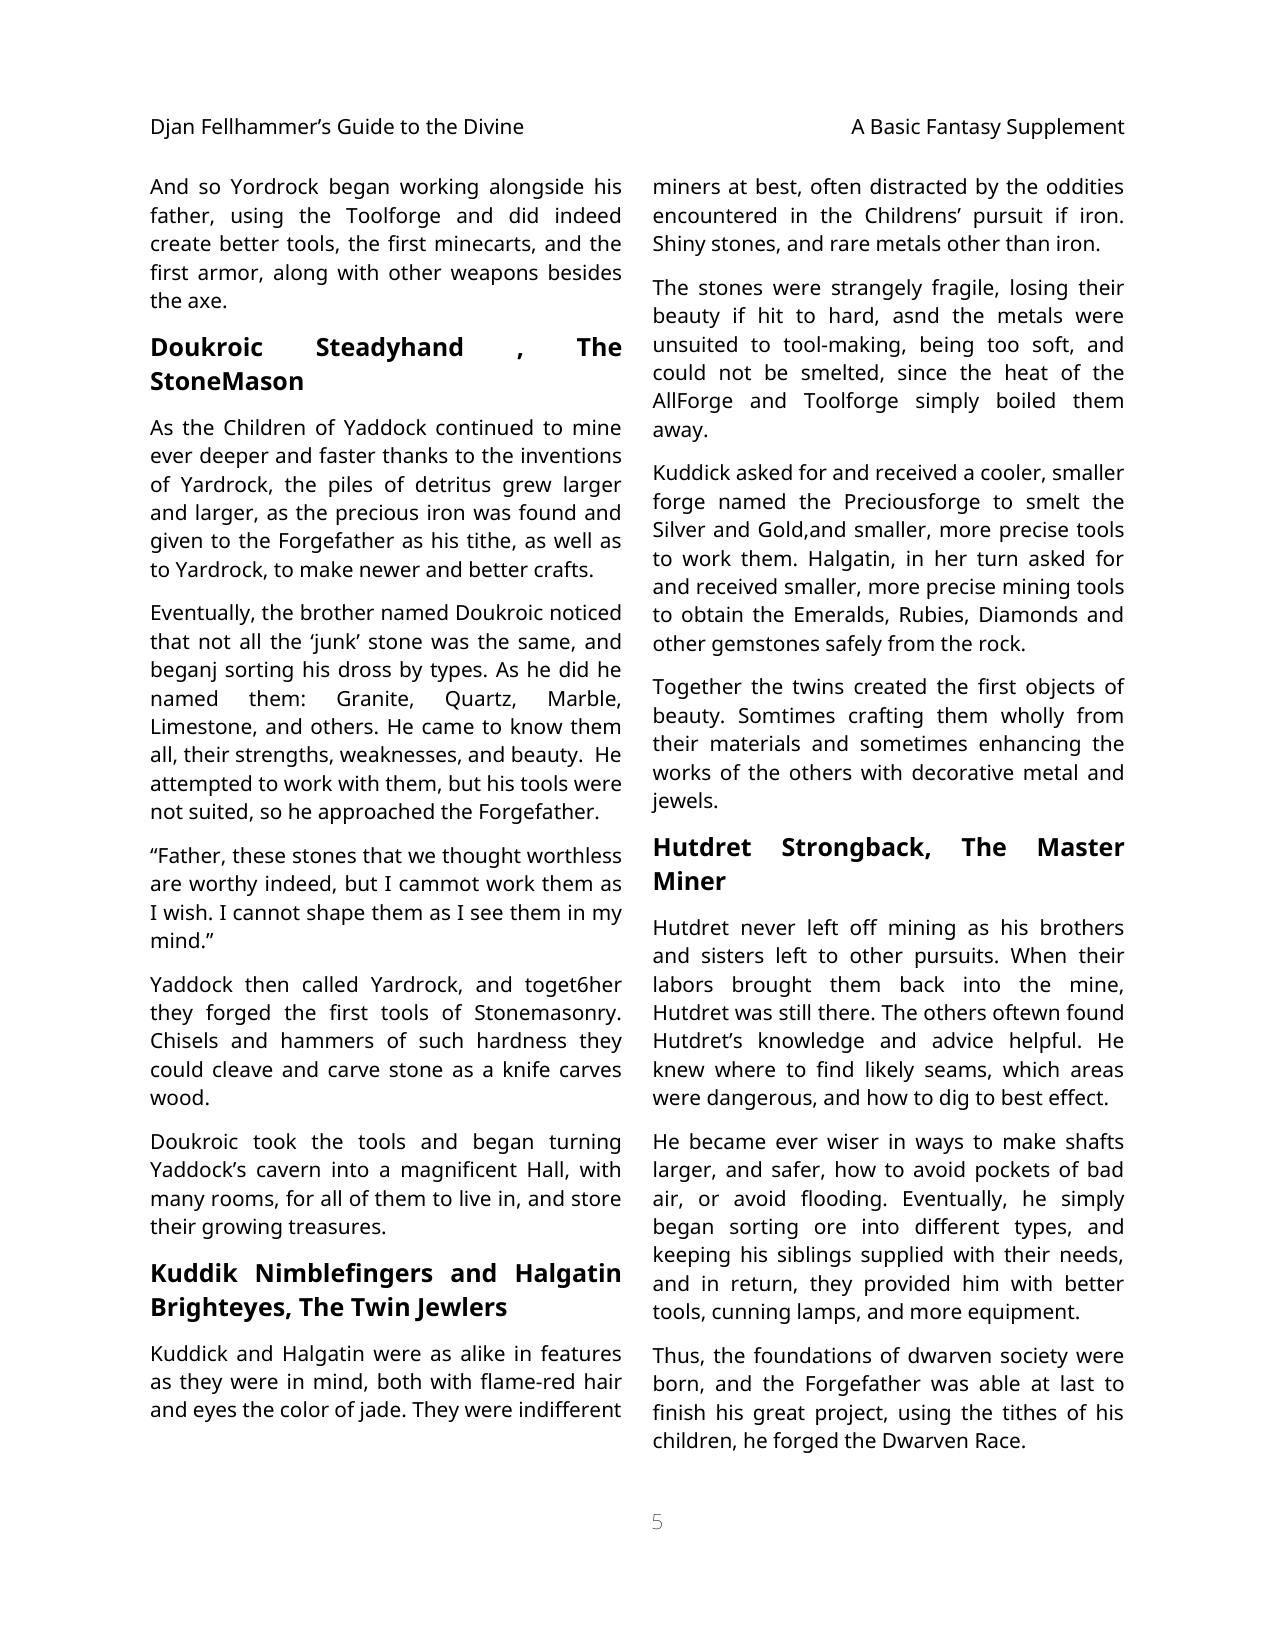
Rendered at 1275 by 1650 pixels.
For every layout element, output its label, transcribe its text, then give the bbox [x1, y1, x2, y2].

text Hutdret never left off mining as his brothers and sisters left to other pursuits. When their labors brought them back into the mine, Hutdret was still there. The others oftewn found Hutdret’s knowledge and advice helpful. He knew where to find likely seams, which areas were dangerous, and how to dig to best effect. [652, 913, 1125, 1112]
text Kuddik Nimblefingers and Halgatin Brighteyes, The Twin Jewlers [150, 1256, 622, 1324]
text Doukroic Steadyhand , The StoneMason [150, 330, 622, 398]
text As the Children of Yaddock continued to mine ever deeper and faster thanks to the inventions of Yardrock, the piles of detritus grew larger and larger, as the precious iron was found and given to the Forgefather as his tithe, as well as to Yardrock, to make newer and better crafts. [150, 413, 622, 583]
text “Father, these stones that we thought worthless are worthy indeed, but I cammot work them as I wish. I cannot shape them as I see them in my mind.” [150, 841, 622, 955]
text The stones were strangely fragile, losing their beauty if hit to hard, asnd the metals were unsuited to tool-making, being too soft, and could not be smelted, since the heat of the AllForge and Toolforge simply boiled them away. [652, 273, 1125, 443]
text miners at best, often distracted by the oddities encountered in the Childrens’ pursuit if iron. Shiny stones, and rare metals other than iron. [652, 172, 1125, 258]
text Doukroic took the tools and began turning Yaddock’s cavern into a magnificent Hall, with many rooms, for all of them to live in, and store their growing treasures. [150, 1127, 622, 1241]
text Yaddock then called Yardrock, and toget6her they forged the first tools of Stonemasonry. Chisels and hammers of such hardness they could cleave and carve stone as a knife carves wood. [150, 970, 622, 1112]
text Kuddick and Halgatin were as alike in features as they were in mind, both with flame-red hair and eyes the color of jade. They were indifferent [150, 1339, 622, 1424]
text Thus, the foundations of dwarven society were born, and the Forgefather was able at last to finish his great project, using the tithes of his children, he forged the Dwarven Race. [652, 1341, 1125, 1455]
text And so Yordrock began working alongside his father, using the Toolforge and did indeed create better tools, the first minecarts, and the first armor, along with other weapons besides the axe. [150, 172, 622, 315]
text Eventually, the brother named Doukroic noticed that not all the ‘junk’ stone was the same, and beganj sorting his dross by types. As he did he named them: Granite, Quartz, Marble, Limestone, and others. He came to know them all, their strengths, weaknesses, and beauty. He attempted to work with them, but his tools were not suited, so he approached the Forgefather. [150, 598, 622, 826]
text Kuddick asked for and received a cooler, smaller forge named the Preciousforge to smelt the Silver and Gold,and smaller, more precise tools to work them. Halgatin, in her turn asked for and received smaller, more precise mining tools to obtain the Emeralds, Rubies, Diamonds and other gemstones safely from the rock. [652, 458, 1125, 657]
text Hutdret Strongback, The Master Miner [652, 830, 1125, 898]
text He became ever wiser in ways to make shafts larger, and safer, how to avoid pockets of bad air, or avoid flooding. Eventually, he simply began sorting ore into different types, and keeping his siblings supplied with their needs, and in return, they provided him with better tools, cunning lamps, and more equipment. [652, 1127, 1125, 1326]
text Together the twins created the first objects of beauty. Somtimes crafting them wholly from their materials and sometimes enhancing the works of the others with decorative metal and jewels. [652, 672, 1125, 815]
